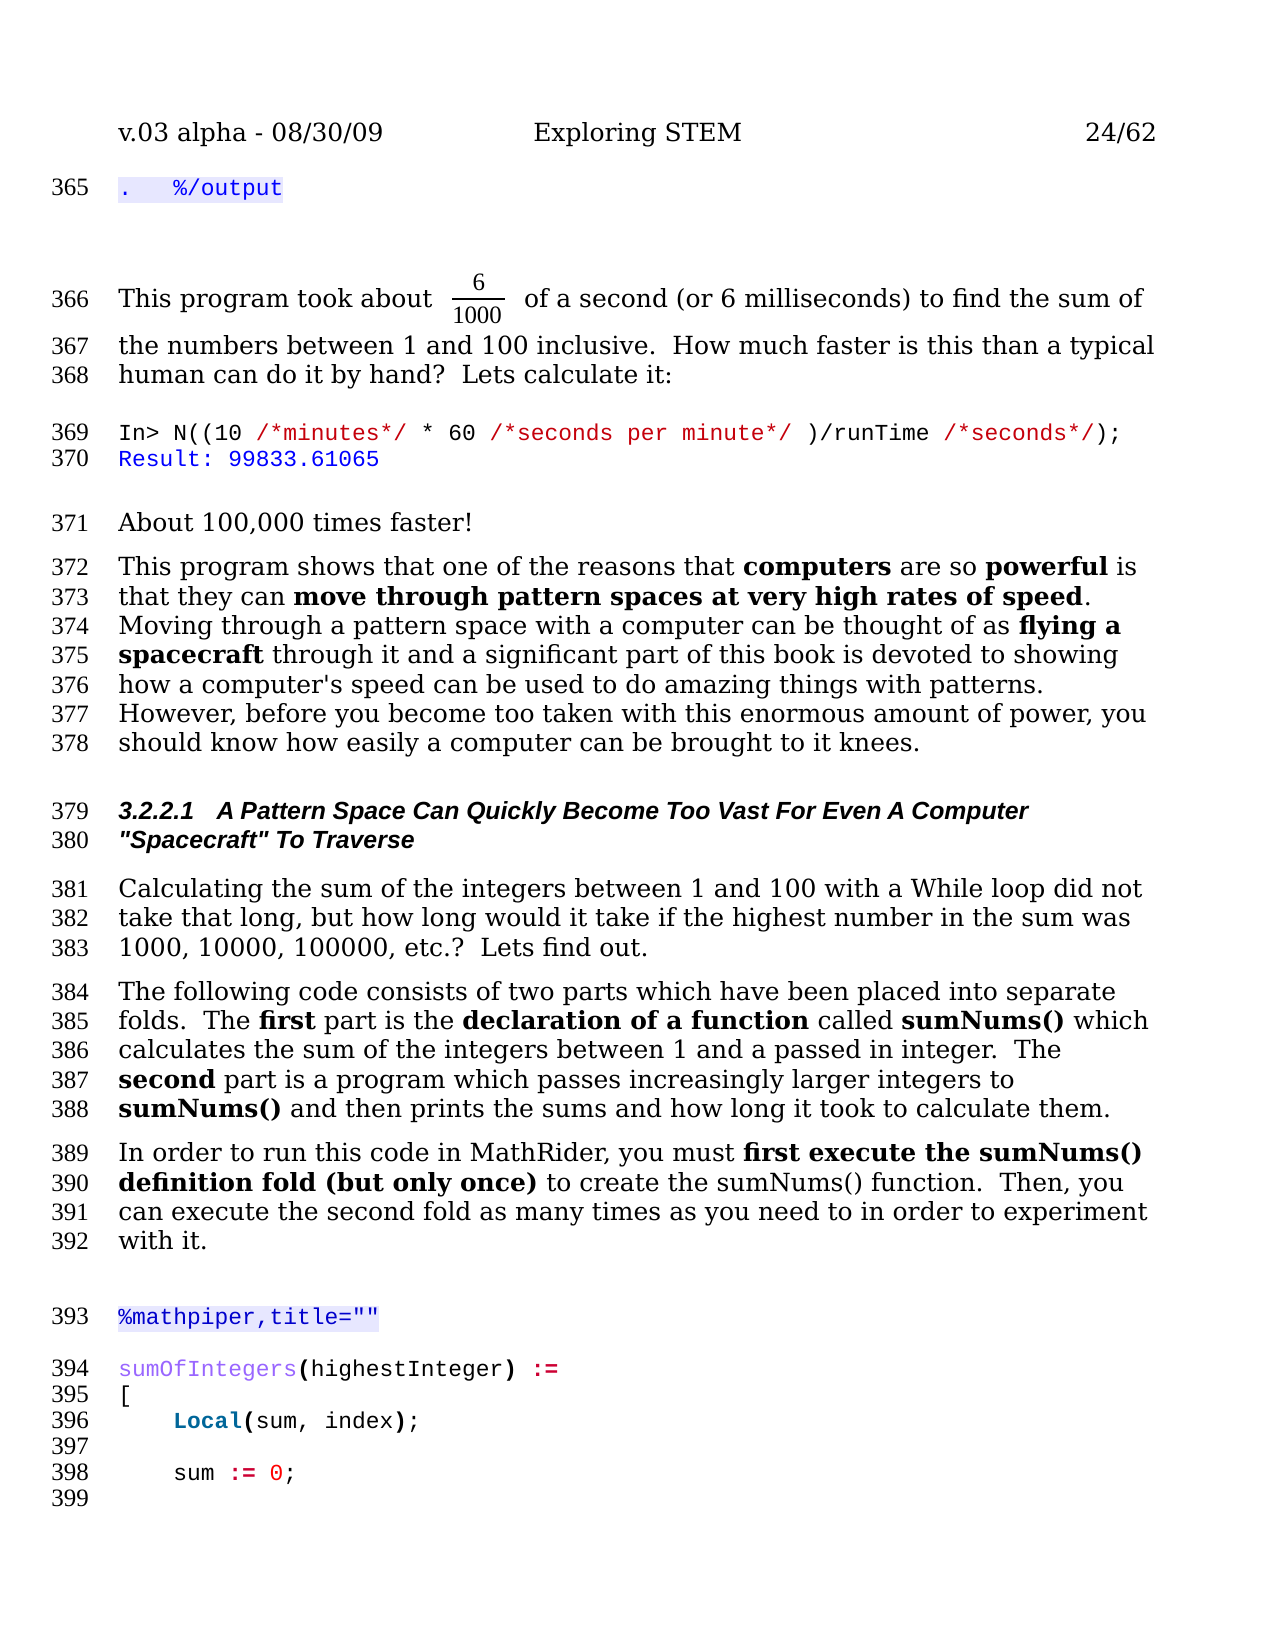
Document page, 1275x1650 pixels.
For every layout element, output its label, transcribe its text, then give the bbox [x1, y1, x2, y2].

text This program took aboutof a second (or 6 milliseconds) to find the sum of the numbers between 1 and 100 inclusive. How much faster is this than a typical human can do it by hand? Lets calculate it: [118, 267, 1157, 389]
text In> N((10 /*minutes*/ * 60 /*seconds per minute*/ )/runTime /*seconds*/); [118, 421, 1157, 447]
text Calculating the sum of the integers between 1 and 100 with a While loop did not take that long, but how long would it take if the highest number in the sum was 1000, 10000, 100000, etc.? Lets find out. [118, 874, 1157, 962]
text The following code consists of two parts which have been placed into separate folds. The first part is the declaration of a function called sumNums() which calculates the sum of the integers between 1 and a passed in integer. The second part is a program which passes increasingly larger integers to sumNums() and then prints the sums and how long it took to calculate them. [118, 977, 1157, 1123]
text Result: 99833.61065 [118, 447, 1157, 473]
text %mathpiper,title="" [118, 1306, 1157, 1332]
text sumOfIntegers(highestInteger) := [118, 1357, 1157, 1383]
text sum := 0; [118, 1461, 1157, 1487]
text . %/output [118, 177, 1157, 203]
text This program shows that one of the reasons that computers are so powerful is that they can move through pattern spaces at very high rates of speed. Moving through a pattern space with a computer can be thought of as flying a spacecraft through it and a significant part of this book is devoted to showing how a computer's speed can be used to do amazing things with patterns. However, before you become too taken with this enormous amount of power, you should know how easily a computer can be brought to it knees. [118, 552, 1157, 757]
text In order to run this code in MathRider, you must first execute the sumNums() definition fold (but only once) to create the sumNums() function. Then, you can execute the second fold as many times as you need to in order to experiment with it. [118, 1138, 1157, 1255]
subtitle A Pattern Space Can Quickly Become Too Vast For Even A Computer "Spacecraft" To Traverse [118, 796, 1157, 853]
text [ [118, 1383, 1157, 1409]
text About 100,000 times faster! [118, 508, 1157, 537]
text Local(sum, index); [118, 1409, 1157, 1435]
